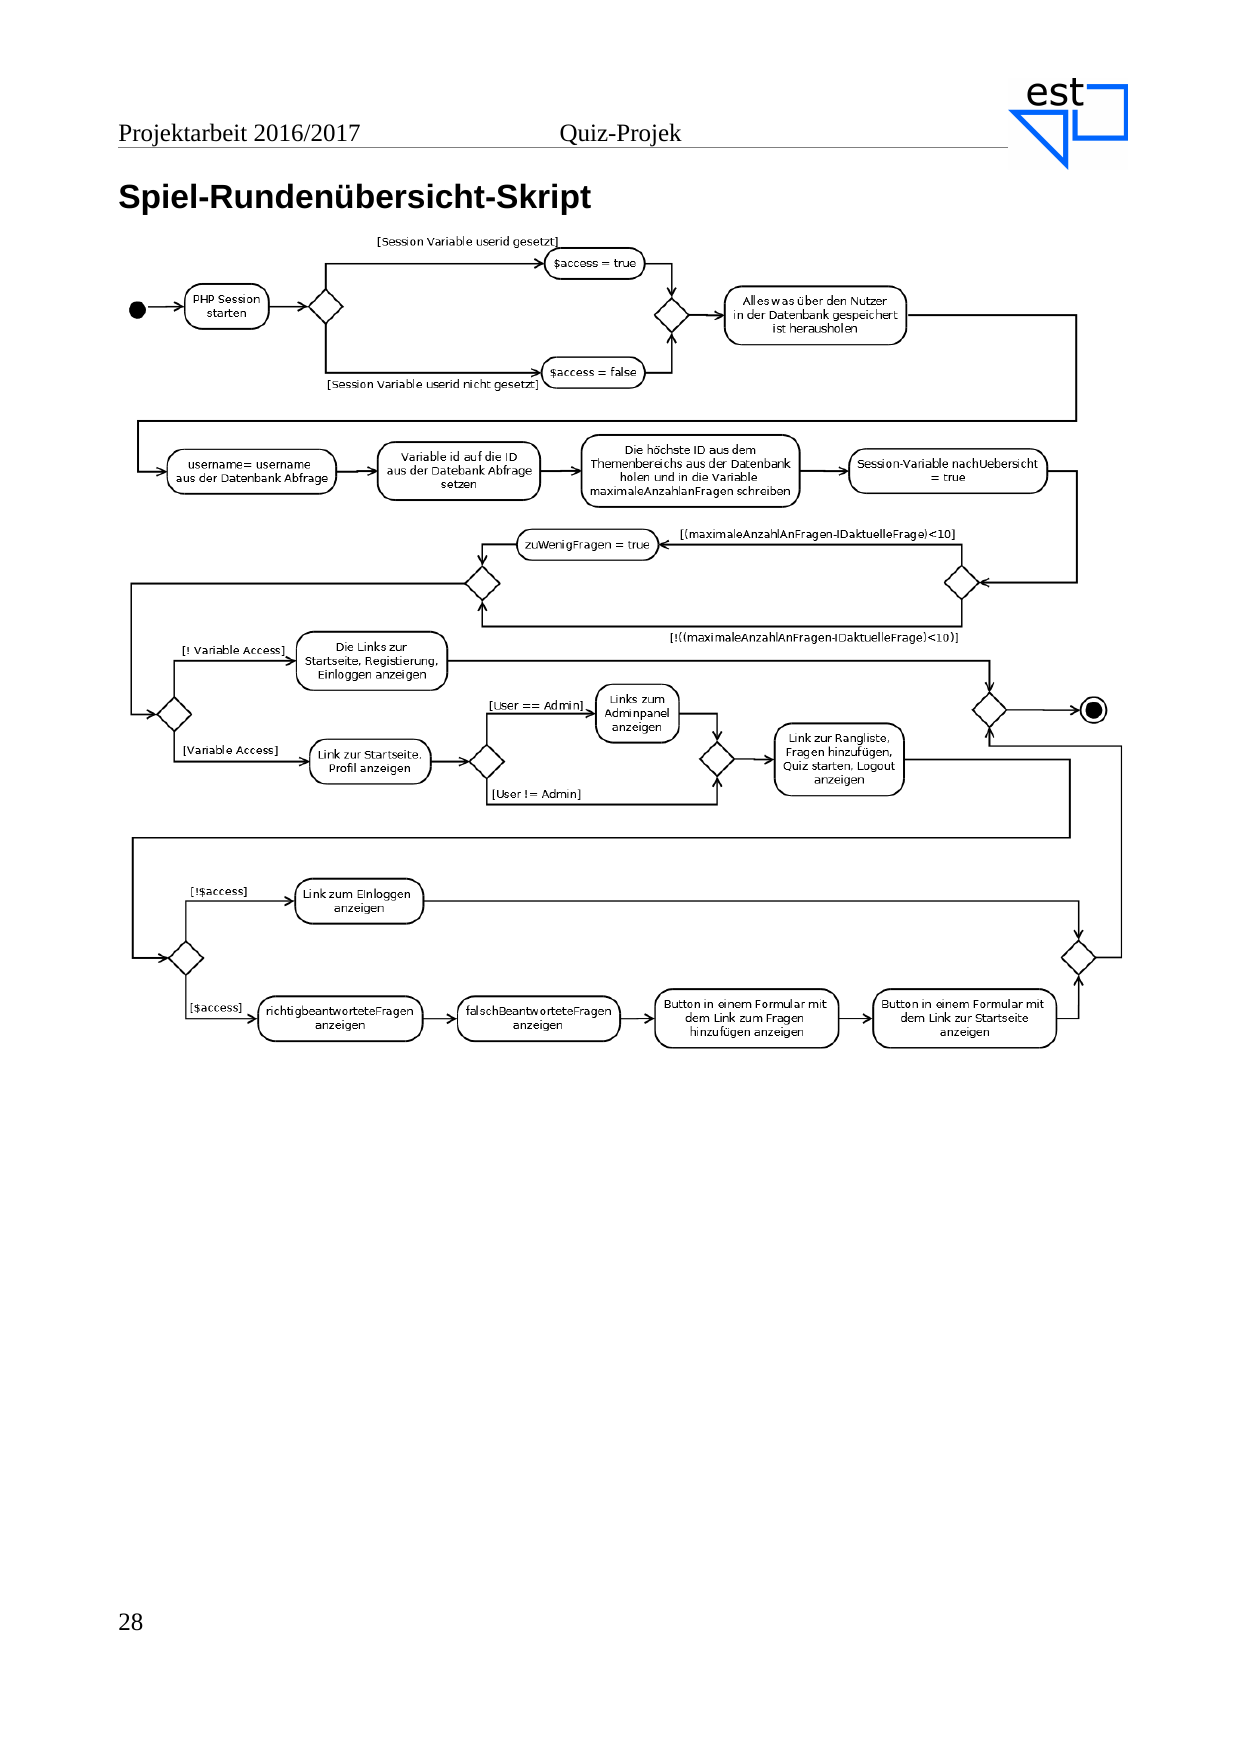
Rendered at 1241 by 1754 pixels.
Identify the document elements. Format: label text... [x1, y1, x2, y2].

picture [1008, 78, 1128, 170]
subtitle Spiel-Rundenübersicht-Skript [118, 177, 1122, 215]
picture [118, 227, 1123, 1049]
